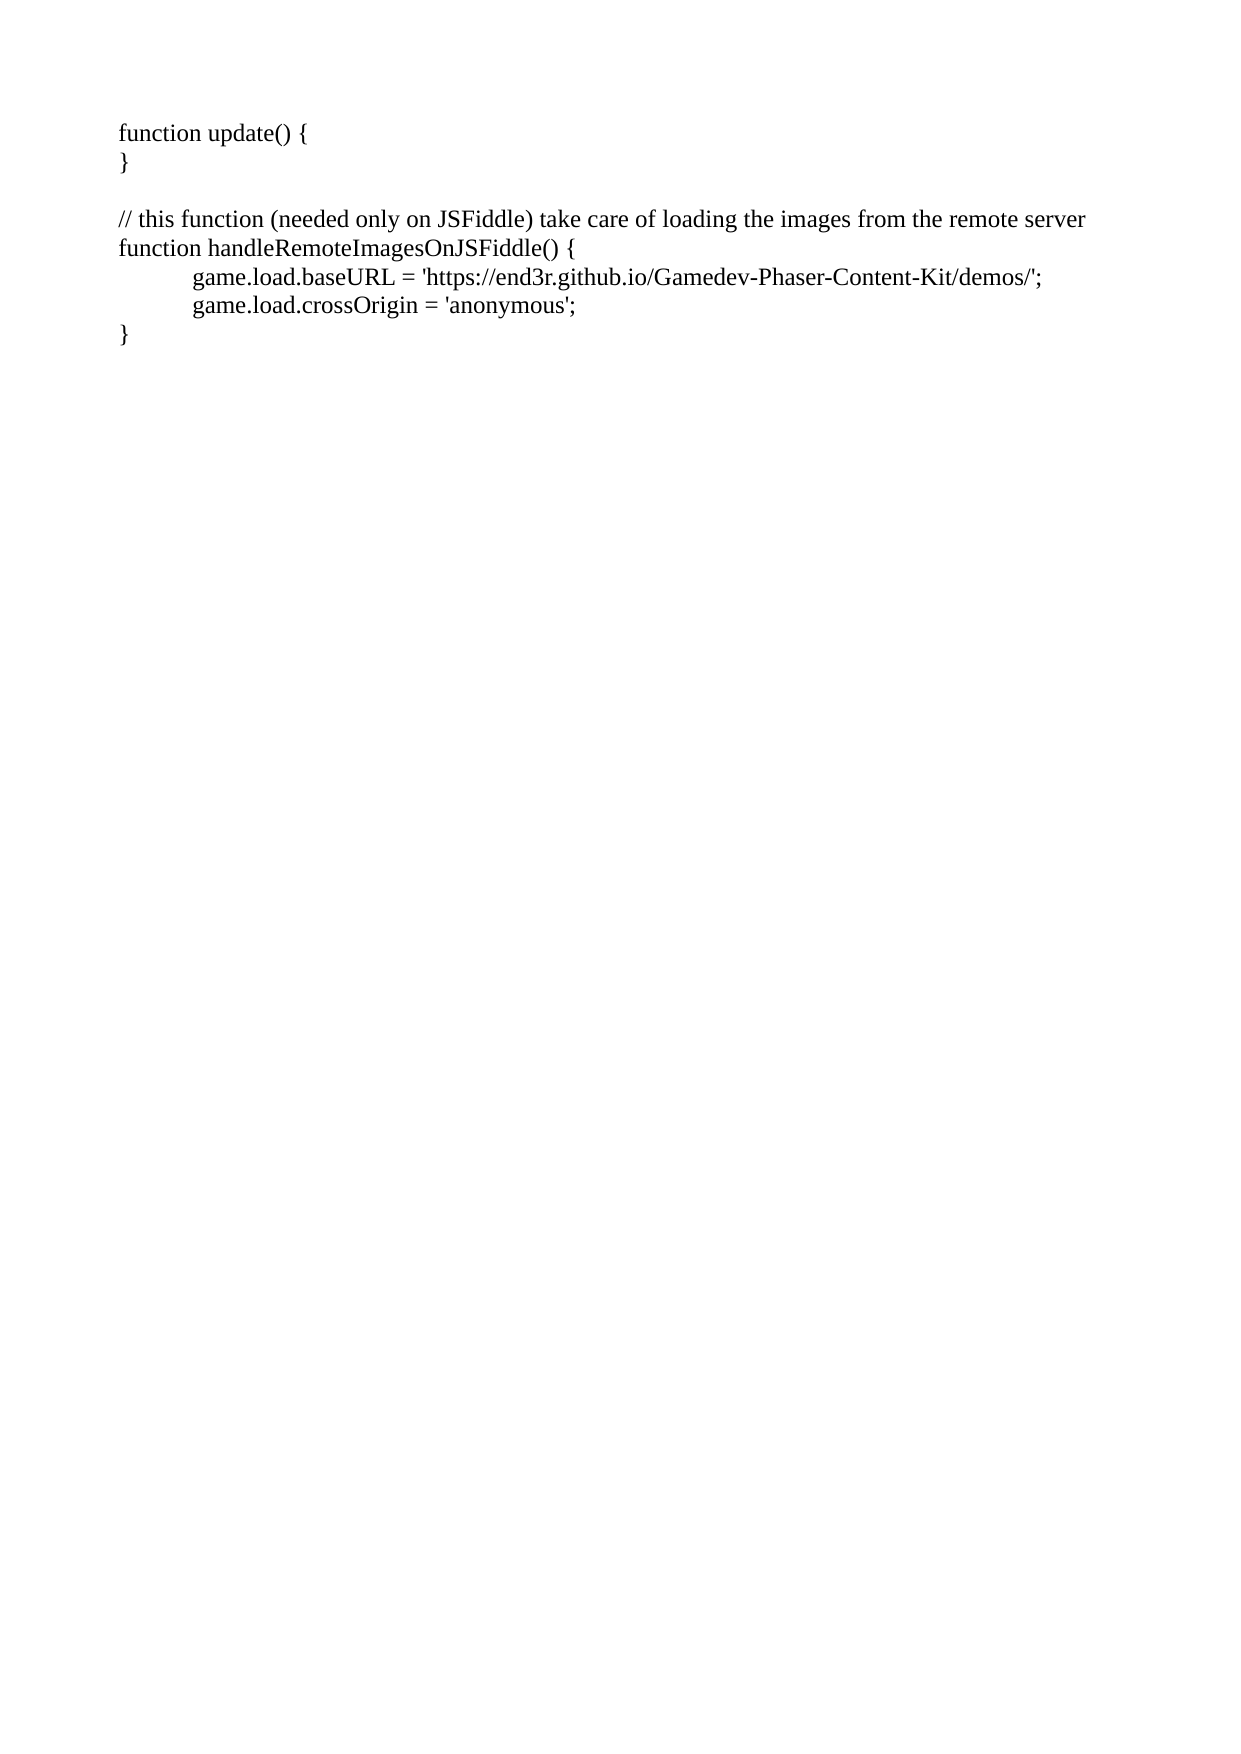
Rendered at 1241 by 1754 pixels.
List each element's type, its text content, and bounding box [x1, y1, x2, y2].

text } [118, 147, 1122, 176]
text game.load.baseURL = 'https://end3r.github.io/Gamedev-Phaser-Content-Kit/demos/'; [118, 262, 1122, 291]
text function update() { [118, 118, 1122, 147]
text game.load.crossOrigin = 'anonymous'; [118, 291, 1122, 319]
text // this function (needed only on JSFiddle) take care of loading the images from the remote server [118, 204, 1122, 233]
text } [118, 319, 1122, 348]
text function handleRemoteImagesOnJSFiddle() { [118, 233, 1122, 262]
